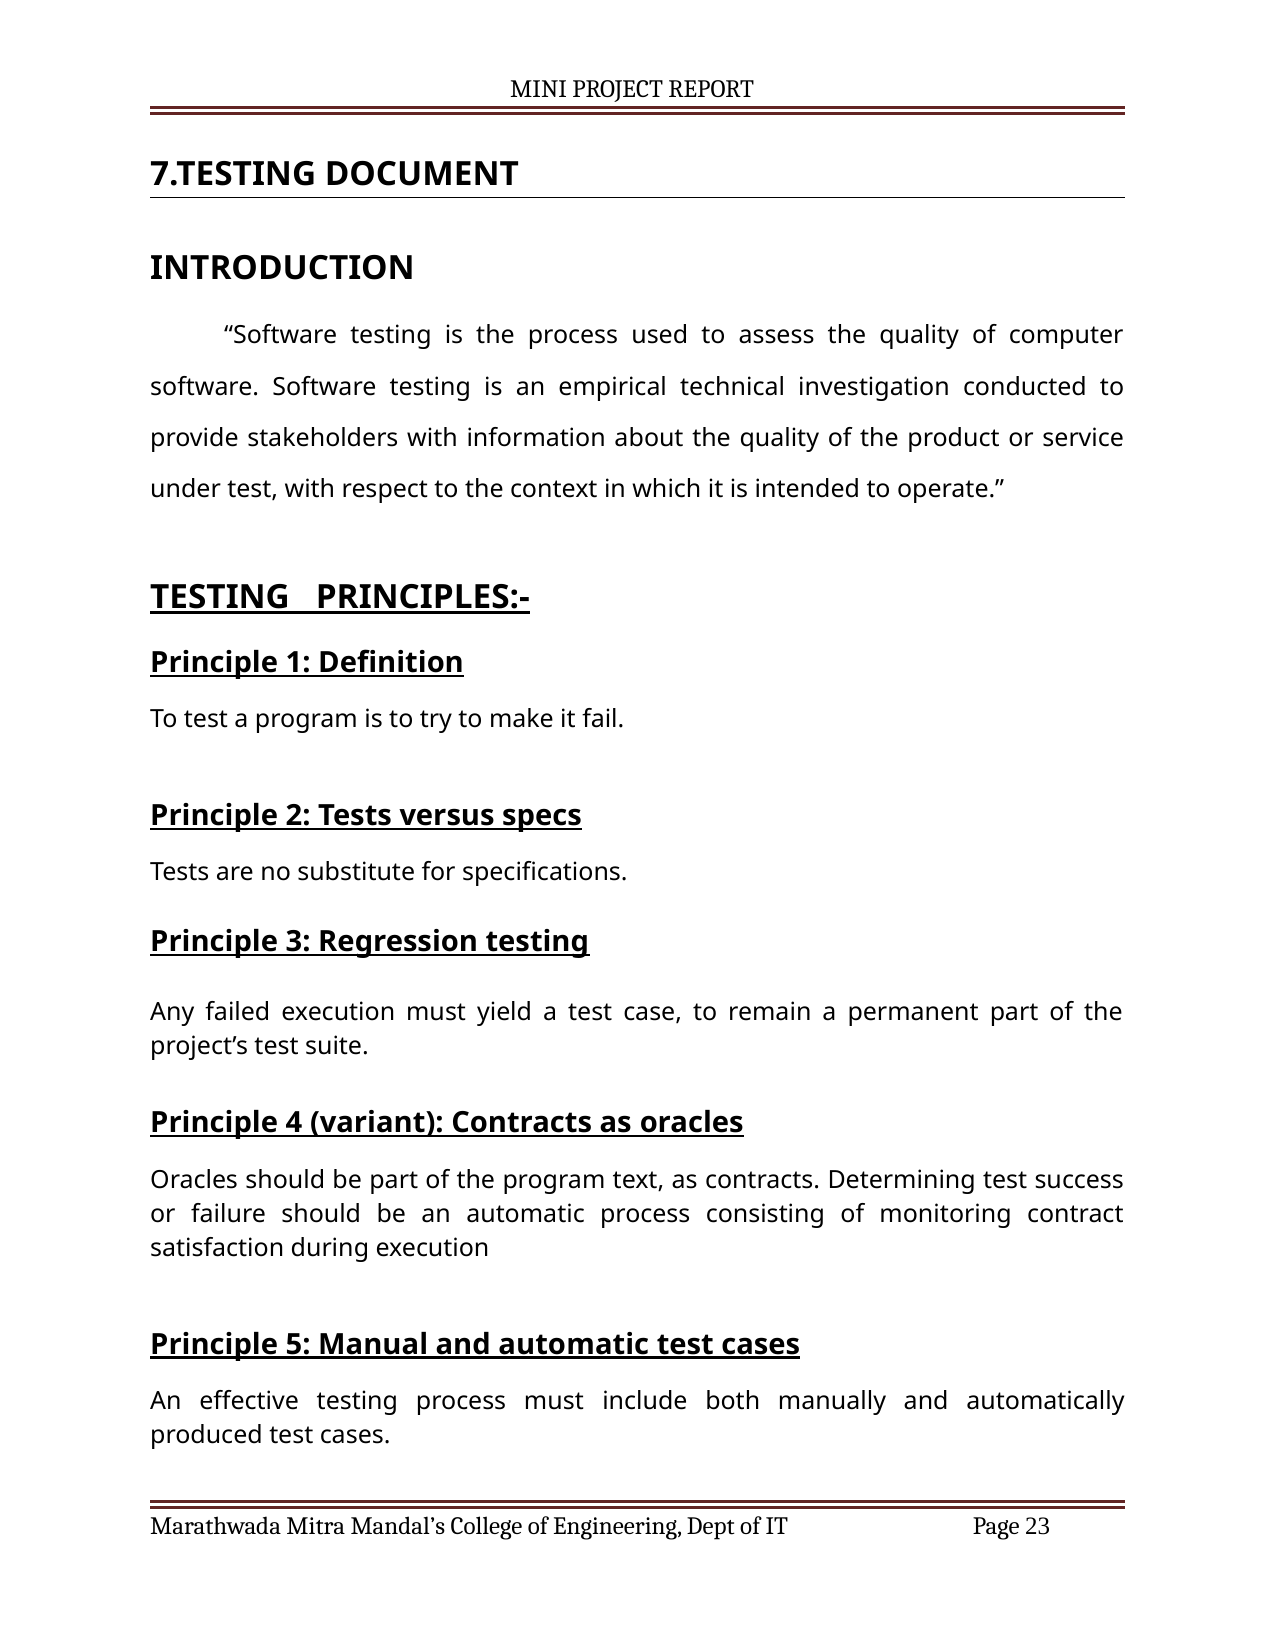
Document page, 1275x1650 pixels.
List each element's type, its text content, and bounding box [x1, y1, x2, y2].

text Oracles should be part of the program text, as contracts. Determining test success or failure should be an automatic process consisting of monitoring contract satisfaction during execution [150, 1161, 1125, 1263]
text INTRODUCTION [150, 244, 1125, 289]
text Principle 2: Tests versus specs [150, 794, 1125, 834]
text Principle 3: Regression testing [150, 920, 1125, 960]
text Principle 5: Manual and automatic test cases [150, 1323, 1125, 1363]
text Any failed execution must yield a test case, to remain a permanent part of the project’s test suite. [150, 994, 1125, 1062]
text Tests are no substitute for specifications. [150, 853, 1125, 888]
text TESTING PRINCIPLES:- [150, 573, 1125, 618]
text To test a program is to try to make it fail. [150, 701, 1125, 734]
text An effective testing process must include both manually and automatically produced test cases. [150, 1382, 1125, 1451]
text Principle 1: Definition [150, 641, 1125, 681]
text Principle 4 (variant): Contracts as oracles [150, 1102, 1125, 1141]
text “Software testing is the process used to assess the quality of computer software. Software testing is an empirical technical investigation conducted to provide stakeholders with information about the quality of the product or service under test, with respect to the context in which it is intended to operate.” [150, 312, 1125, 505]
text 7.TESTING DOCUMENT [150, 150, 1125, 197]
